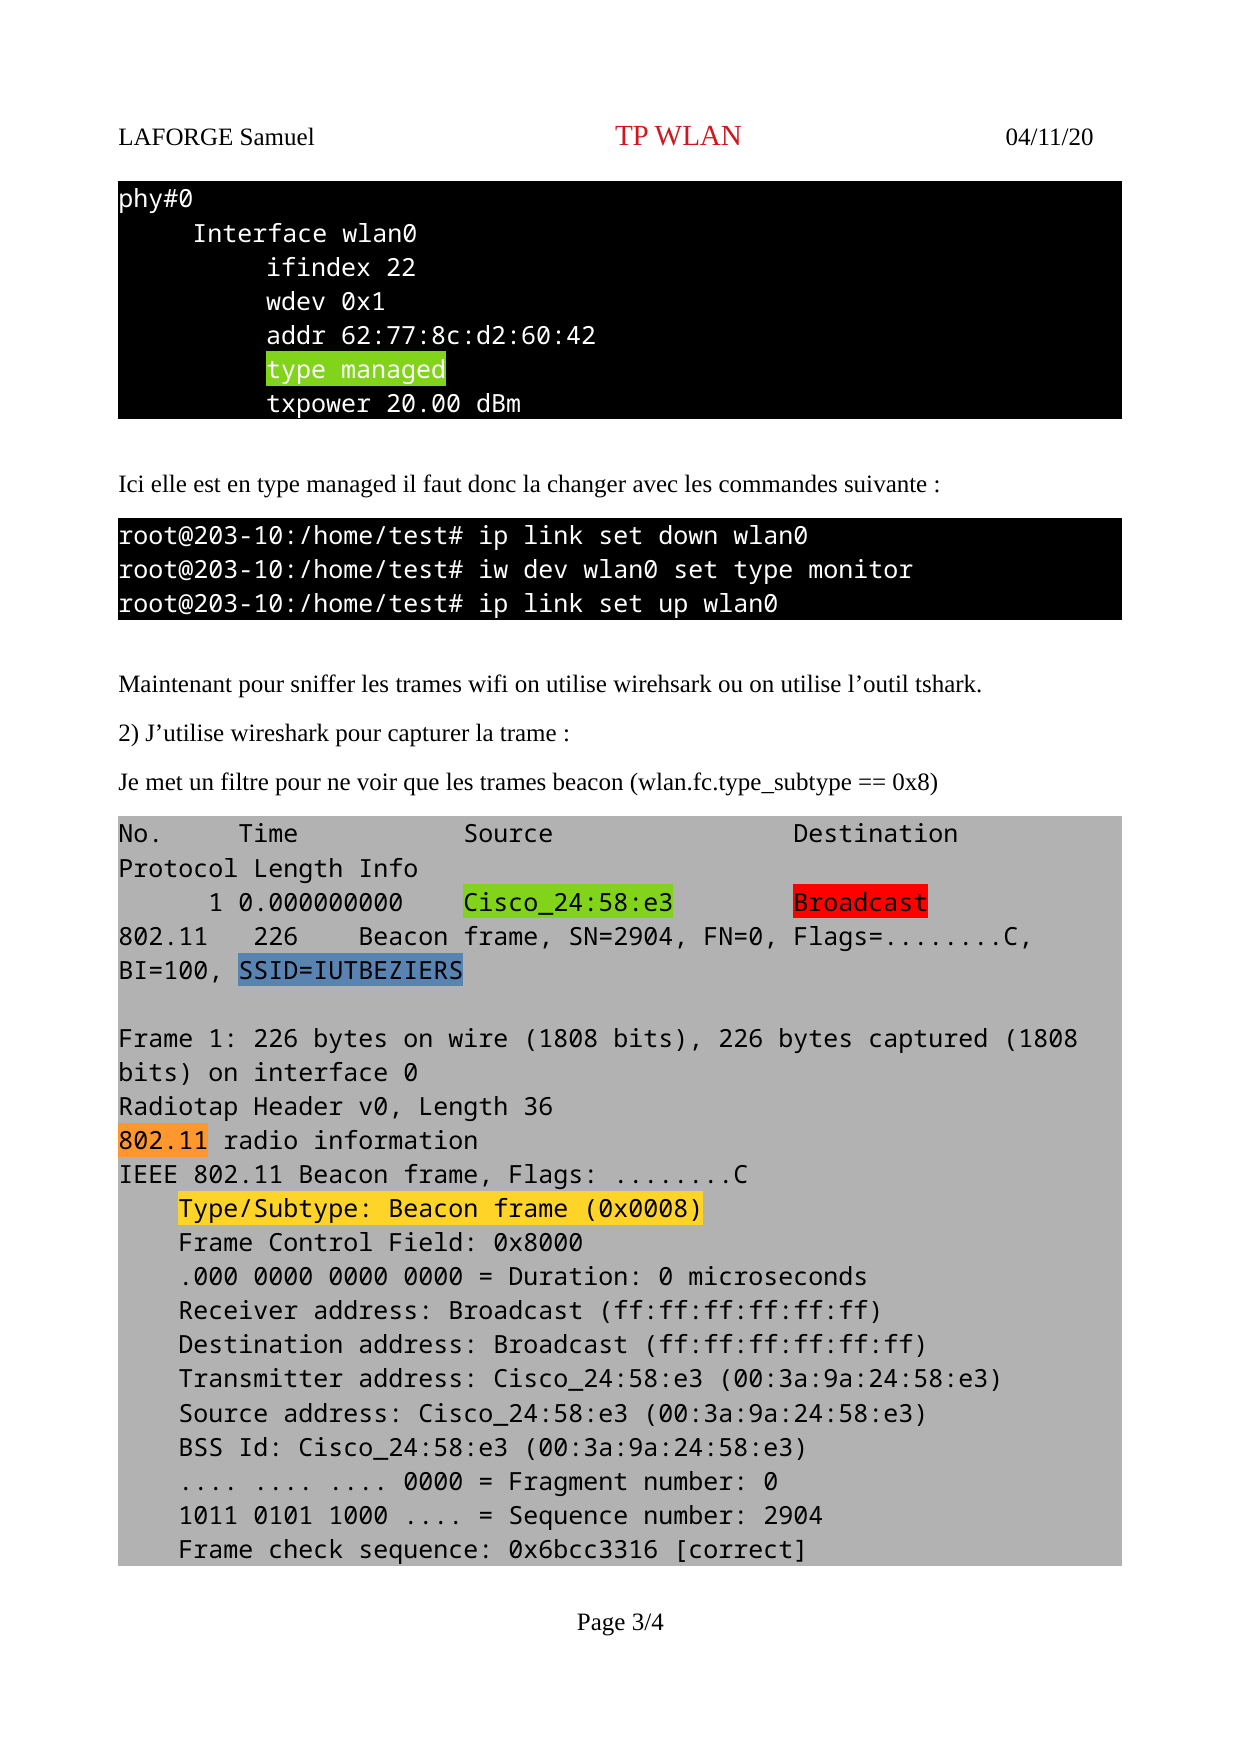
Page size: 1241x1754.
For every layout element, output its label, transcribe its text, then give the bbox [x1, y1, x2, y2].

text Type/Subtype: Beacon frame (0x0008) [118, 1191, 1122, 1225]
text 2) J’utilise wireshark pour capturer la trame : [118, 718, 1122, 747]
text phy#0 [118, 181, 1122, 215]
text 802.11 radio information [118, 1123, 1122, 1157]
text No. Time Source Destination Protocol Length Info [118, 816, 1122, 884]
text Frame Control Field: 0x8000 [118, 1225, 1122, 1259]
text 1011 0101 1000 .... = Sequence number: 2904 [118, 1497, 1122, 1531]
text wdev 0x1 [118, 283, 1122, 317]
text Radiotap Header v0, Length 36 [118, 1089, 1122, 1123]
text root@203-10:/home/test# ip link set down wlan0 [118, 518, 1122, 552]
text Transmitter address: Cisco_24:58:e3 (00:3a:9a:24:58:e3) [118, 1361, 1122, 1395]
text Receiver address: Broadcast (ff:ff:ff:ff:ff:ff) [118, 1293, 1122, 1327]
text ifindex 22 [118, 249, 1122, 283]
text root@203-10:/home/test# ip link set up wlan0 [118, 586, 1122, 620]
text Ici elle est en type managed il faut donc la changer avec les commandes suivante : [118, 469, 1122, 497]
text Je met un filtre pour ne voir que les trames beacon (wlan.fc.type_subtype == 0x8) [118, 767, 1122, 796]
text Source address: Cisco_24:58:e3 (00:3a:9a:24:58:e3) [118, 1395, 1122, 1429]
text type managed [118, 351, 1122, 386]
text addr 62:77:8c:d2:60:42 [118, 317, 1122, 351]
text Frame 1: 226 bytes on wire (1808 bits), 226 bytes captured (1808 bits) on interface 0 [118, 1021, 1122, 1089]
text IEEE 802.11 Beacon frame, Flags: ........C [118, 1157, 1122, 1191]
text root@203-10:/home/test# iw dev wlan0 set type monitor [118, 552, 1122, 586]
text Maintenant pour sniffer les trames wifi on utilise wirehsark ou on utilise l’outil tshark. [118, 669, 1122, 698]
text .... .... .... 0000 = Fragment number: 0 [118, 1463, 1122, 1497]
text 1 0.000000000 Cisco_24:58:e3 Broadcast 802.11 226 Beacon frame, SN=2904, FN=0, Flags=........C, BI=100, SSID=IUTBEZIERS [118, 884, 1122, 986]
text BSS Id: Cisco_24:58:e3 (00:3a:9a:24:58:e3) [118, 1429, 1122, 1463]
text .000 0000 0000 0000 = Duration: 0 microseconds [118, 1259, 1122, 1293]
text txpower 20.00 dBm [118, 386, 1122, 419]
text Destination address: Broadcast (ff:ff:ff:ff:ff:ff) [118, 1327, 1122, 1361]
text Interface wlan0 [118, 215, 1122, 249]
text Frame check sequence: 0x6bcc3316 [correct] [118, 1531, 1122, 1566]
